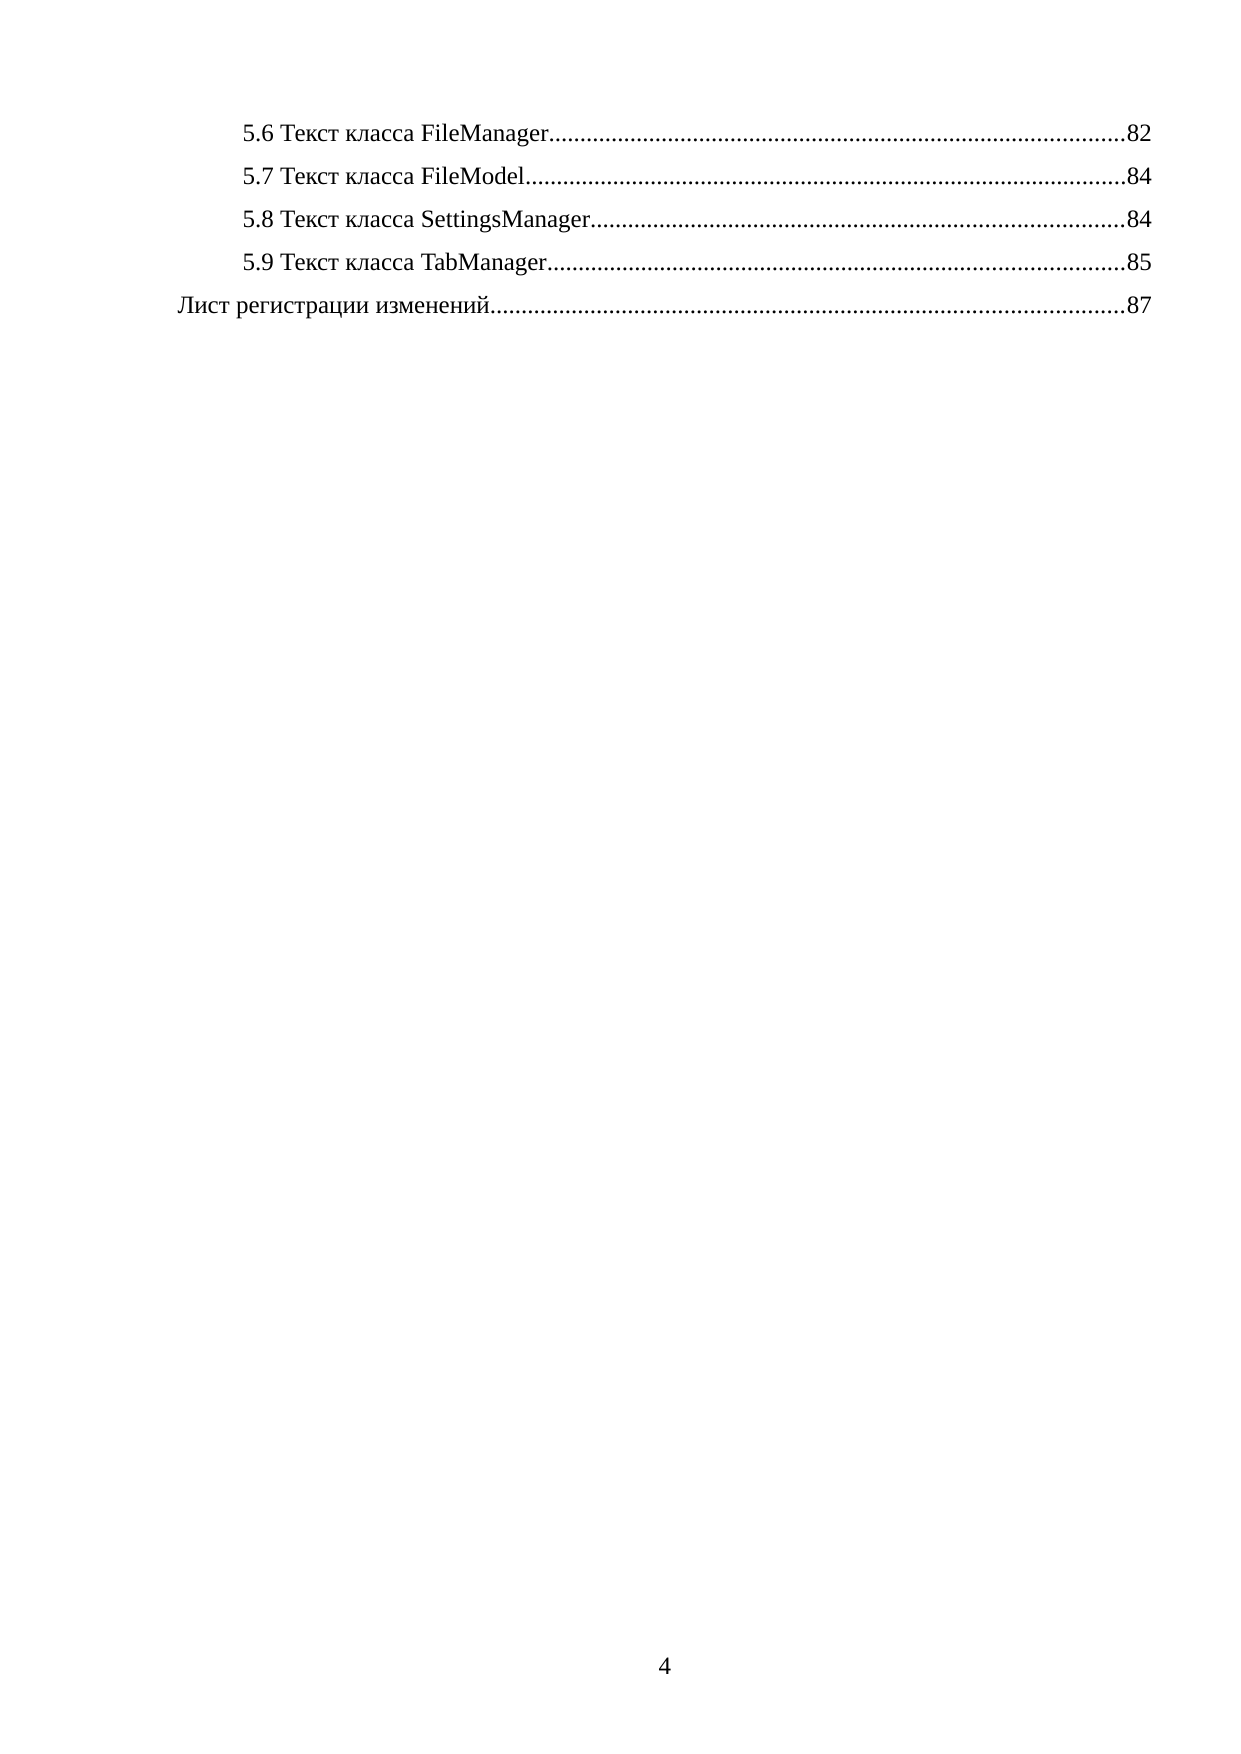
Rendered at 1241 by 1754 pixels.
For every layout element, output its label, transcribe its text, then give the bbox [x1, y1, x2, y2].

text 5.8 Текст класса SettingsManager 84 [236, 204, 1152, 233]
text 5.6 Текст класса FileManager 82 [236, 118, 1152, 147]
text 5.7 Текст класса FileModel 84 [236, 161, 1152, 190]
text 5.9 Текст класса TabManager 85 [236, 247, 1152, 276]
text Лист регистрации изменений 87 [177, 291, 1152, 319]
